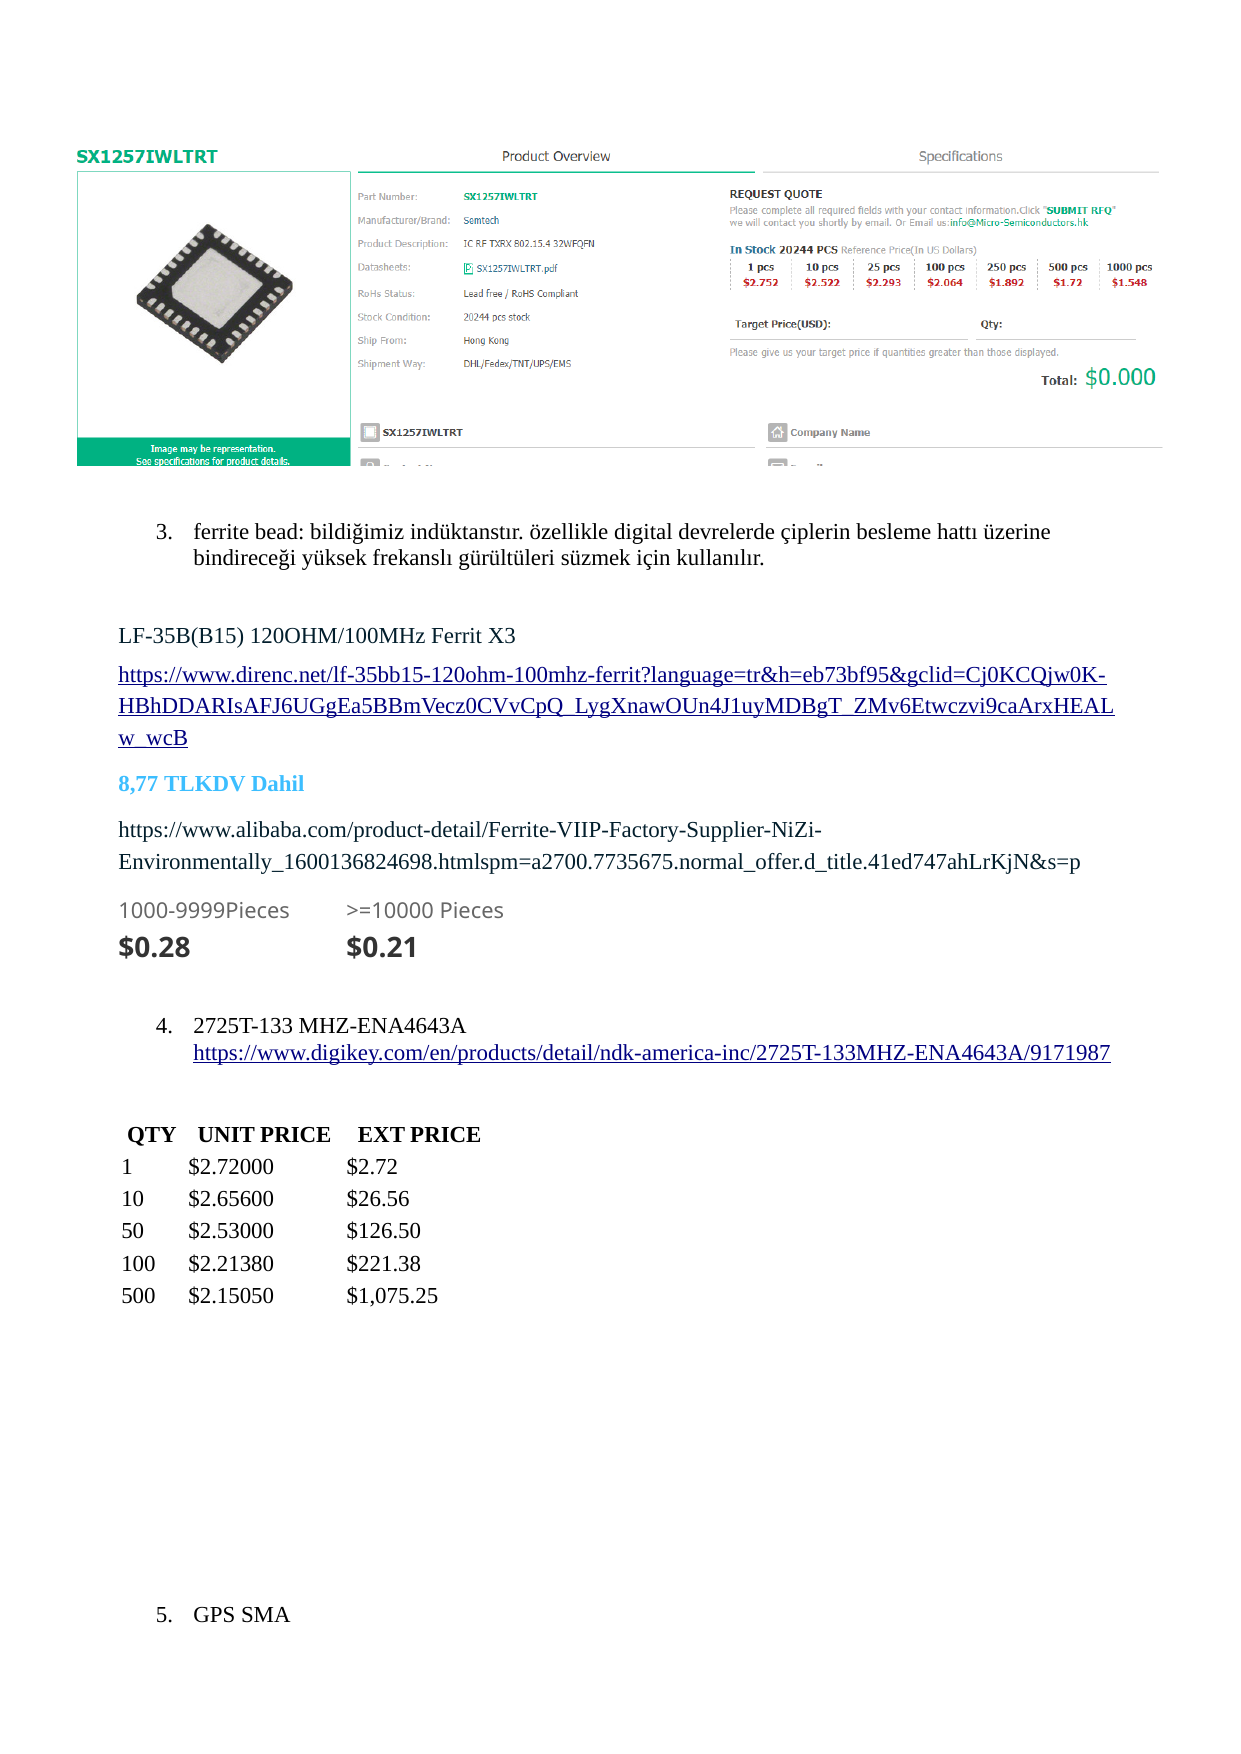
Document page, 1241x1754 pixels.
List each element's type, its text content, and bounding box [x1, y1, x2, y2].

text >=10000 Pieces [346, 894, 574, 925]
table_header EXT PRICE [344, 1118, 496, 1150]
list GPS SMA [156, 1601, 1122, 1627]
table_cell 1 [118, 1150, 185, 1182]
text 1000-9999Pieces [118, 894, 346, 925]
table_cell $2.72000 [185, 1150, 343, 1182]
table_cell $221.38 [344, 1247, 496, 1279]
table_cell $2.21380 [185, 1247, 343, 1279]
table_cell 100 [118, 1247, 185, 1279]
table_cell 50 [118, 1215, 185, 1247]
table_cell $26.56 [344, 1183, 496, 1214]
list 2725T-133 MHZ-ENA4643A [156, 1013, 1122, 1039]
text 8,77 TLKDV Dahil [118, 770, 1122, 796]
table_cell $126.50 [344, 1215, 496, 1247]
table_header QTY [118, 1118, 185, 1150]
text https://www.direnc.net/lf-35bb15-120ohm-100mhz-ferrit?language=tr&h=eb73bf95&gclid=Cj0KCQjw0K-HBhDDARIsAFJ6UGgEa5BBmVecz0CVvCpQ_LygXnawOUn4J1uyMDBgT_ZMv6Etwczvi9caArxHEALw_wcB [118, 661, 1122, 750]
table_cell 500 [118, 1279, 185, 1311]
text $0.28 [118, 925, 346, 966]
table_cell $2.15050 [185, 1279, 343, 1311]
table_cell $2.53000 [185, 1215, 343, 1247]
picture [69, 129, 1175, 466]
list ferrite bead: bildiğimiz indüktanstır. özellikle digital devrelerde çiplerin besleme hattı üzerine bindireceği yüksek frekanslı gürültüleri süzmek için kullanılır. [156, 518, 1122, 571]
table_cell $1,075.25 [344, 1279, 496, 1311]
text https://www.alibaba.com/product-detail/Ferrite-VIIP-Factory-Supplier-NiZi-Environmentally_1600136824698.htmlspm=a2700.7735675.normal_offer.d_title.41ed747ahLrKjN&s=p [118, 816, 1122, 874]
table_header UNIT PRICE [185, 1118, 343, 1150]
list https://www.digikey.com/en/products/detail/ndk-america-inc/2725T-133MHZ-ENA4643A/9171987 [156, 1039, 1122, 1065]
table_cell 10 [118, 1183, 185, 1214]
table_cell $2.72 [344, 1150, 496, 1182]
subtitle LF-35B(B15) 120OHM/100MHz Ferrit X3 [118, 622, 1122, 648]
table_cell $2.65600 [185, 1183, 343, 1214]
text $0.21 [346, 925, 574, 966]
